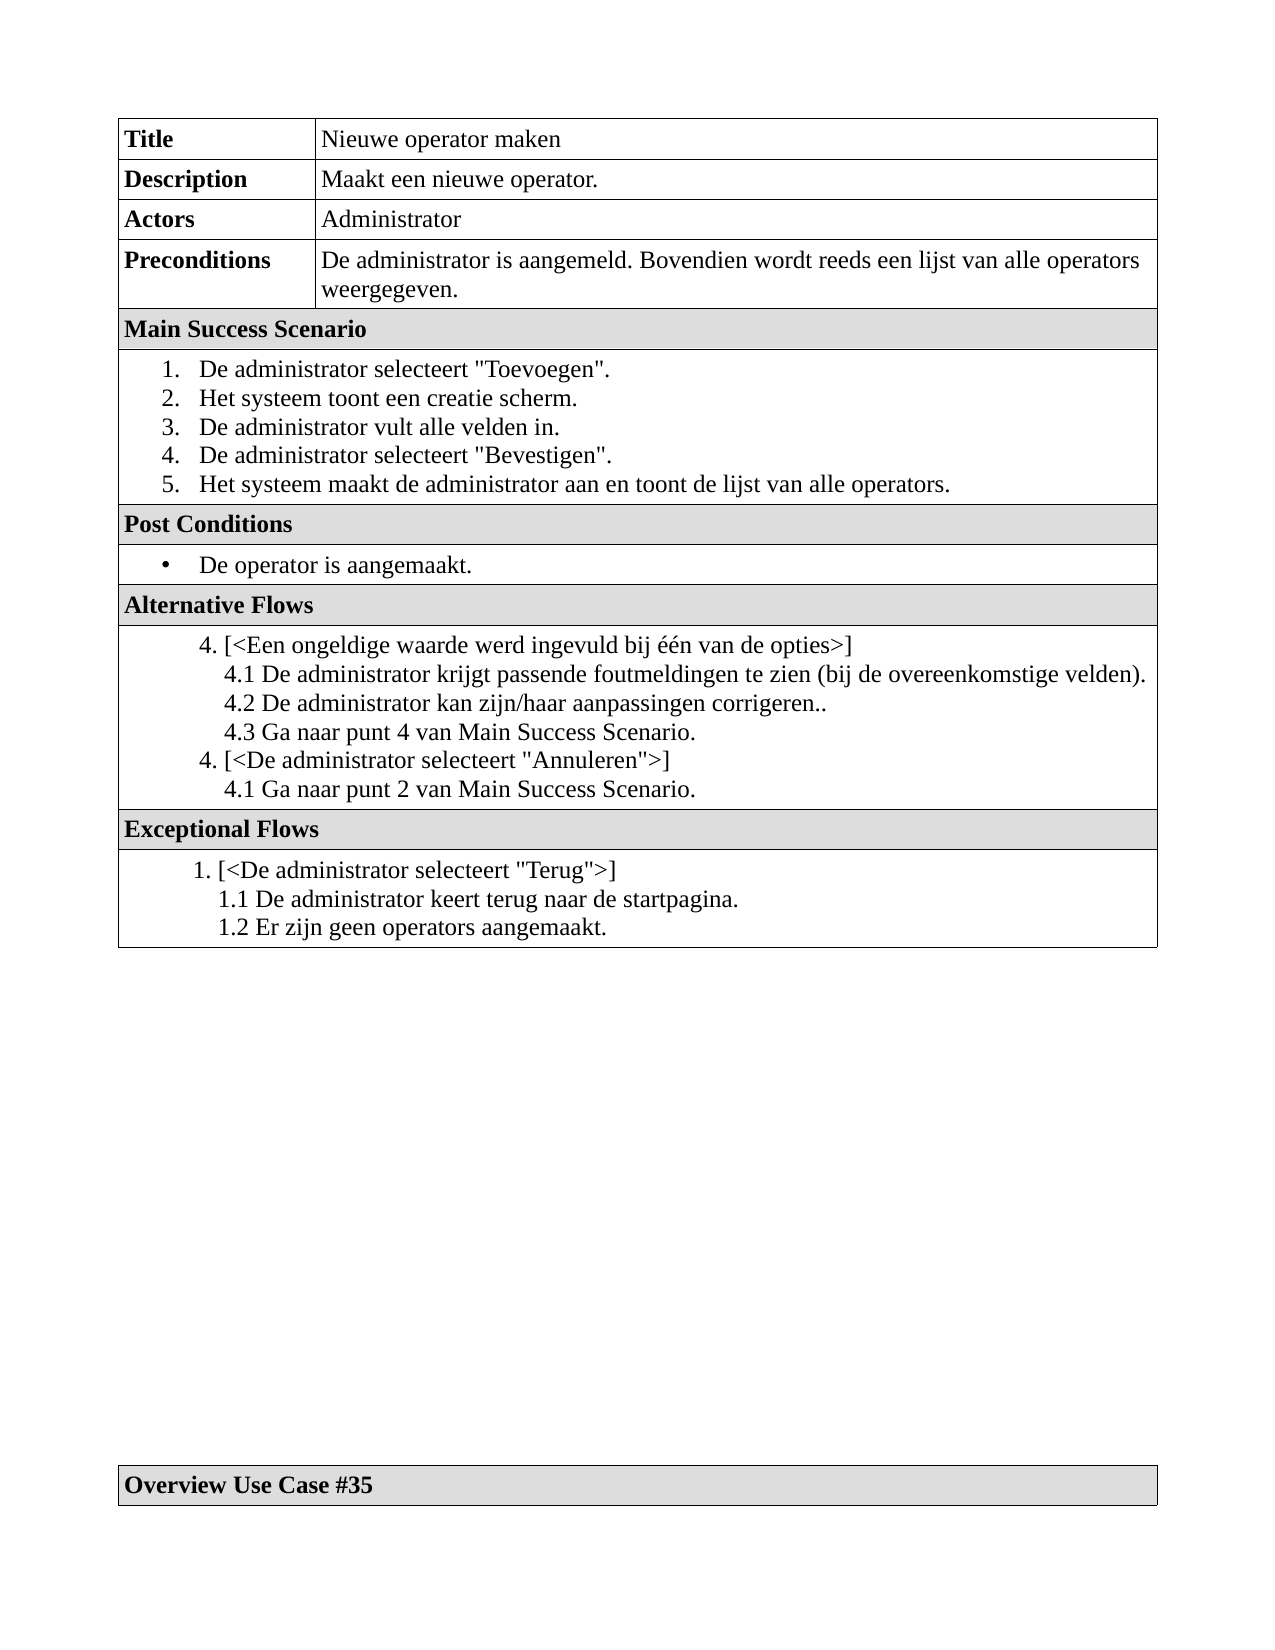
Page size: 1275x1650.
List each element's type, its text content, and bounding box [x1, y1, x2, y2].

table_cell Preconditions [119, 240, 315, 308]
table_cell De administrator is aangemeld. Bovendien wordt reeds een lijst van alle operators weergegeven. [316, 240, 1157, 308]
table_cell Actors [119, 200, 315, 239]
table_cell 4. [<Een ongeldige waarde werd ingevuld bij één van de opties>] 4.1 De administrator krijgt passende foutmeldingen te zien (bij de overeenkomstige velden). 4.2 De administrator kan zijn/haar aanpassingen corrigeren.. 4.3 Ga naar punt 4 van Main Success Scenario. 4. [<De administrator selecteert "Annuleren">] 4.1 Ga naar punt 2 van Main Success Scenario. [119, 626, 1157, 809]
table_cell Title [119, 119, 315, 158]
table_cell Maakt een nieuwe operator. [316, 160, 1157, 199]
table_cell Main Success Scenario [119, 309, 1157, 348]
table_header Overview Use Case #35 [119, 1466, 1157, 1505]
table_cell Administrator [316, 200, 1157, 239]
table_cell Post Conditions [119, 505, 1157, 544]
table_cell De administrator selecteert "Toevoegen". Het systeem toont een creatie scherm. De administrator vult alle velden in. De administrator selecteert "Bevestigen". Het systeem maakt de administrator aan en toont de lijst van alle operators. [119, 350, 1157, 504]
table_cell Alternative Flows [119, 585, 1157, 625]
table_cell 1. [<De administrator selecteert "Terug">] 1.1 De administrator keert terug naar de startpagina. 1.2 Er zijn geen operators aangemaakt. [119, 850, 1157, 947]
table_cell Description [119, 160, 315, 199]
table_cell Exceptional Flows [119, 810, 1157, 849]
table_cell Nieuwe operator maken [316, 119, 1157, 158]
table_cell De operator is aangemaakt. [119, 545, 1157, 584]
